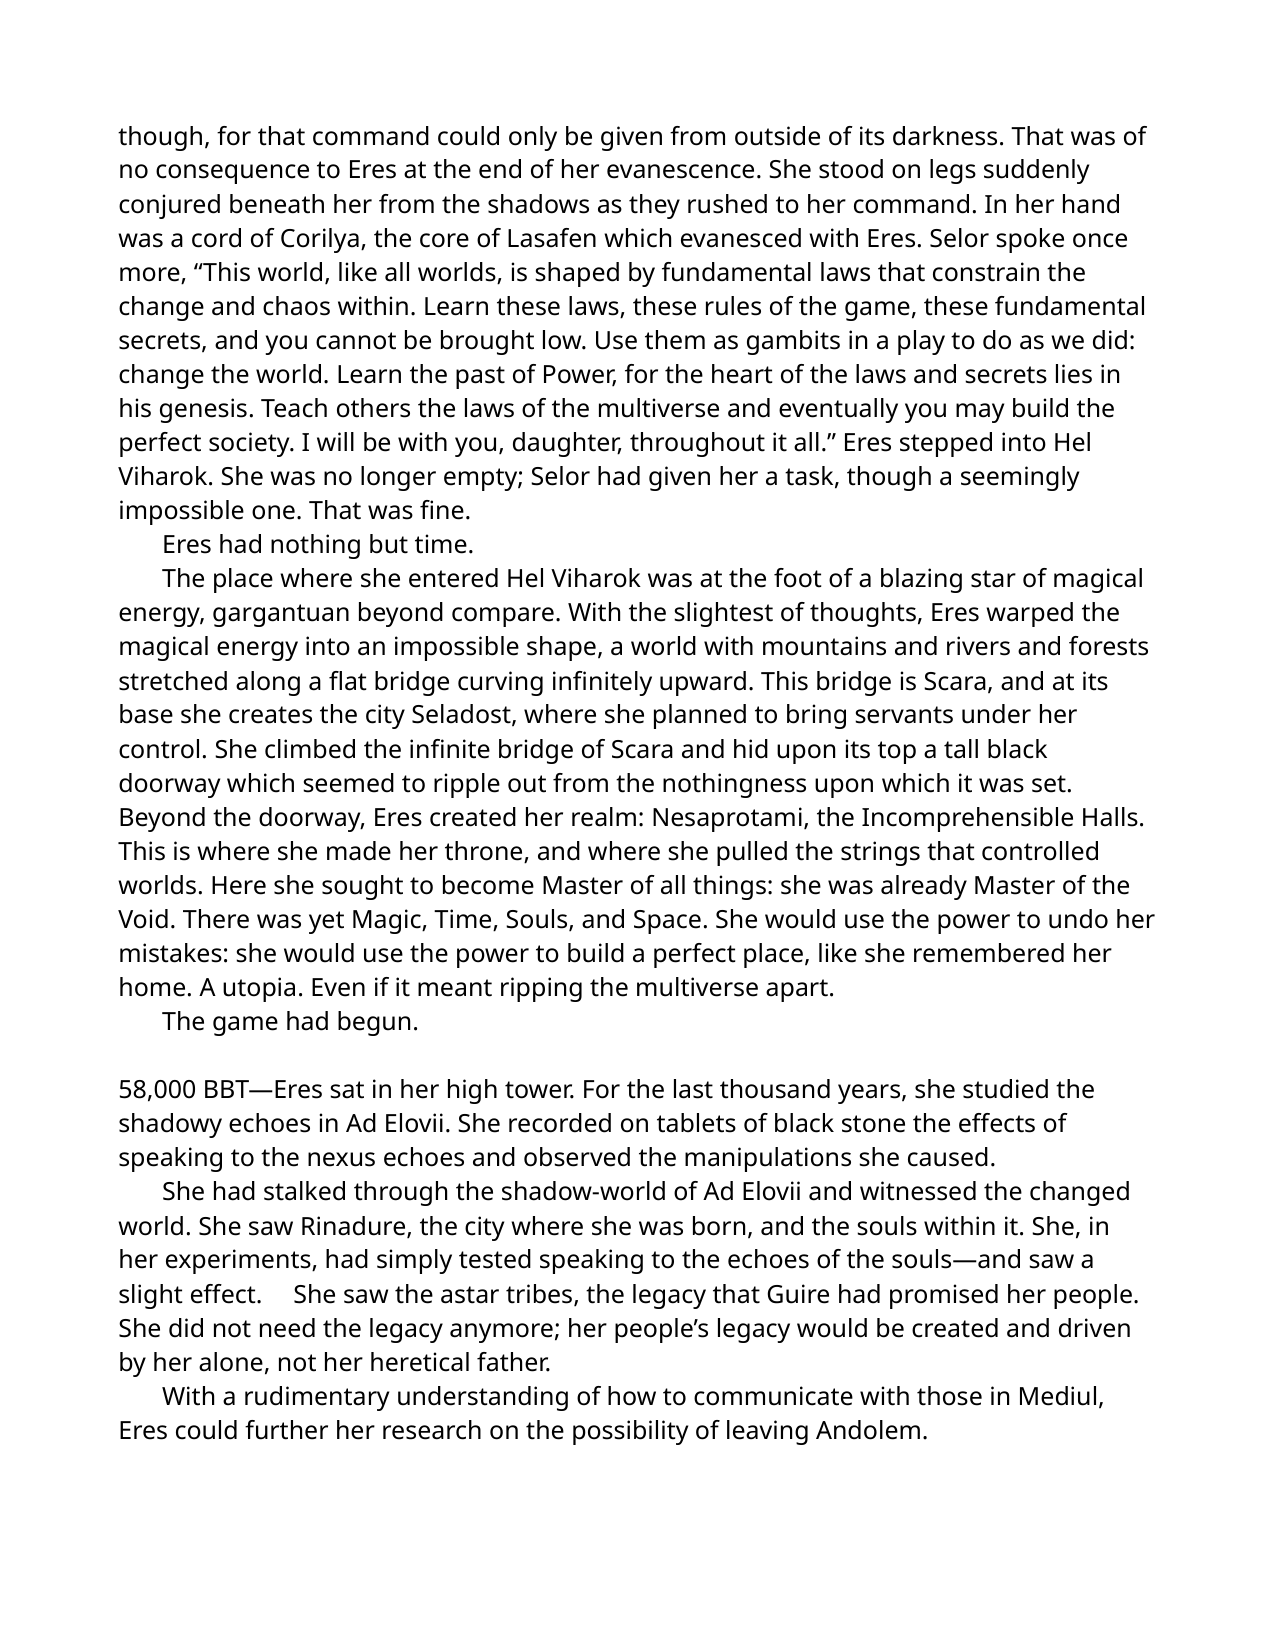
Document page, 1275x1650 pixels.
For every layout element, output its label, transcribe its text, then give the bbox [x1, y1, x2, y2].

text Eres had nothing but time. [118, 527, 1157, 561]
text With a rudimentary understanding of how to communicate with those in Mediul, Eres could further her research on the possibility of leaving Andolem. [118, 1378, 1157, 1447]
text The game had begun. [118, 1004, 1157, 1038]
text 58,000 BBT—Eres sat in her high tower. For the last thousand years, she studied the shadowy echoes in Ad Elovii. She recorded on tablets of black stone the effects of speaking to the nexus echoes and observed the manipulations she caused. [118, 1072, 1157, 1174]
text She had stalked through the shadow-world of Ad Elovii and witnessed the changed world. She saw Rinadure, the city where she was born, and the souls within it. She, in her experiments, had simply tested speaking to the echoes of the souls—and saw a slight effect. She saw the astar tribes, the legacy that Guire had promised her people. She did not need the legacy anymore; her people’s legacy would be created and driven by her alone, not her heretical father. [118, 1174, 1157, 1378]
text The place where she entered Hel Viharok was at the foot of a blazing star of magical energy, gargantuan beyond compare. With the slightest of thoughts, Eres warped the magical energy into an impossible shape, a world with mountains and rivers and forests stretched along a flat bridge curving infinitely upward. This bridge is Scara, and at its base she creates the city Seladost, where she planned to bring servants under her control. She climbed the infinite bridge of Scara and hid upon its top a tall black doorway which seemed to ripple out from the nothingness upon which it was set. Beyond the doorway, Eres created her realm: Nesaprotami, the Incomprehensible Halls. This is where she made her throne, and where she pulled the strings that controlled worlds. Here she sought to become Master of all things: she was already Master of the Void. There was yet Magic, Time, Souls, and Space. She would use the power to undo her mistakes: she would use the power to build a perfect place, like she remembered her home. A utopia. Even if it meant ripping the multiverse apart. [118, 561, 1157, 1004]
text though, for that command could only be given from outside of its darkness. That was of no consequence to Eres at the end of her evanescence. She stood on legs suddenly conjured beneath her from the shadows as they rushed to her command. In her hand was a cord of Corilya, the core of Lasafen which evanesced with Eres. Selor spoke once more, “This world, like all worlds, is shaped by fundamental laws that constrain the change and chaos within. Learn these laws, these rules of the game, these fundamental secrets, and you cannot be brought low. Use them as gambits in a play to do as we did: change the world. Learn the past of Power, for the heart of the laws and secrets lies in his genesis. Teach others the laws of the multiverse and eventually you may build the perfect society. I will be with you, daughter, throughout it all.” Eres stepped into Hel Viharok. She was no longer empty; Selor had given her a task, though a seemingly impossible one. That was fine. [118, 118, 1157, 527]
